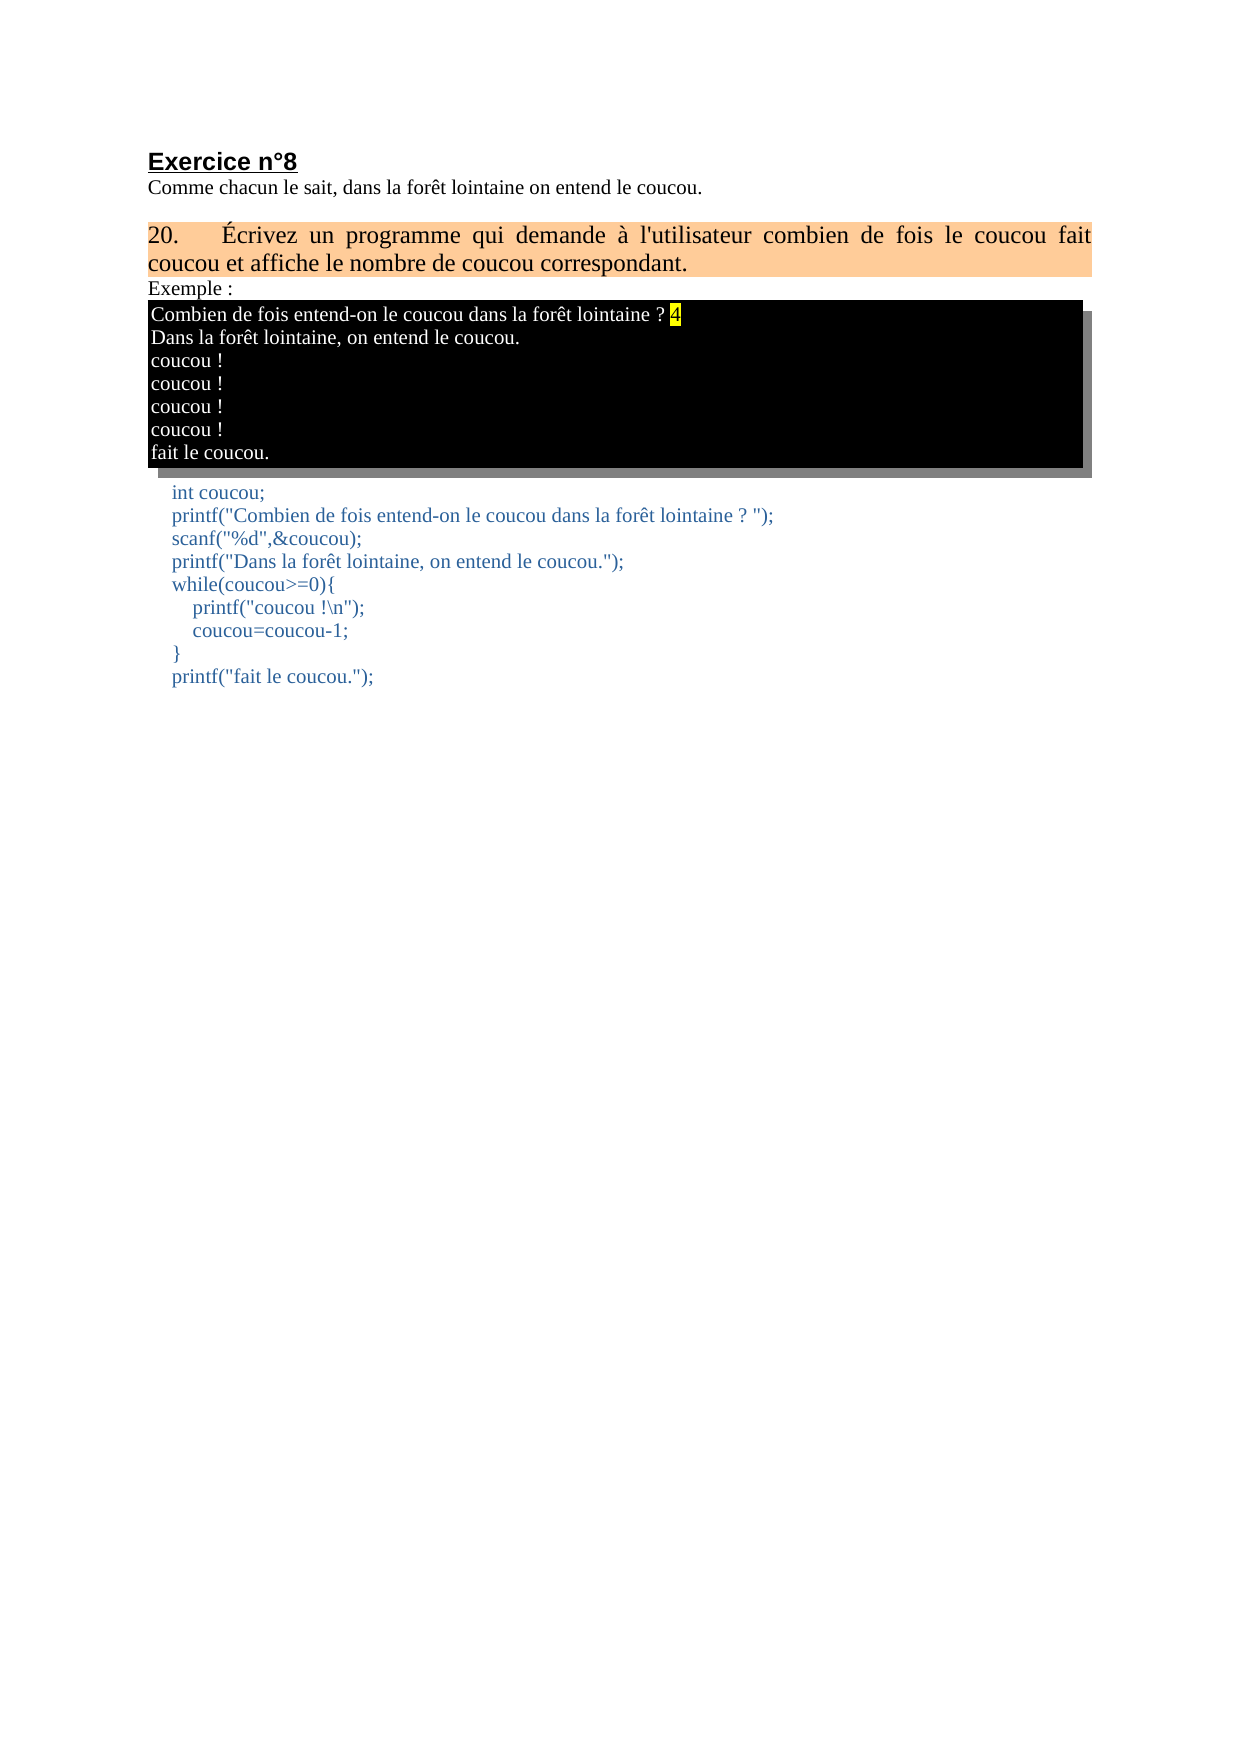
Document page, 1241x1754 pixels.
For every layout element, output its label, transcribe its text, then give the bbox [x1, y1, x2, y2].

text coucou=coucou-1; [148, 619, 1092, 642]
text } [148, 642, 1092, 665]
text scanf("%d",&coucou); [148, 527, 1092, 550]
text Exemple : [148, 277, 1092, 300]
text fait le coucou. [149, 438, 1082, 467]
text int coucou; [148, 478, 1092, 504]
text Combien de fois entend-on le coucou dans la forêt lointaine ? 4 [149, 301, 1082, 323]
text Dans la forêt lointaine, on entend le coucou. [149, 323, 1082, 346]
text coucou ! [149, 369, 1082, 392]
text Comme chacun le sait, dans la forêt lointaine on entend le coucou. [148, 176, 1092, 199]
subtitle Exercice n°8 [148, 148, 1092, 176]
text printf("Combien de fois entend-on le coucou dans la forêt lointaine ? "); [148, 504, 1092, 527]
text coucou ! [149, 392, 1082, 415]
text printf("coucou !\n"); [148, 596, 1092, 619]
text while(coucou>=0){ [148, 573, 1092, 596]
text printf("Dans la forêt lointaine, on entend le coucou."); [148, 550, 1092, 573]
list Écrivez un programme qui demande à l'utilisateur combien de fois le coucou fait coucou et affiche le nombre de coucou correspondant. [148, 222, 1092, 277]
text printf("fait le coucou."); [148, 665, 1092, 691]
text coucou ! [149, 346, 1082, 369]
text coucou ! [149, 415, 1082, 438]
